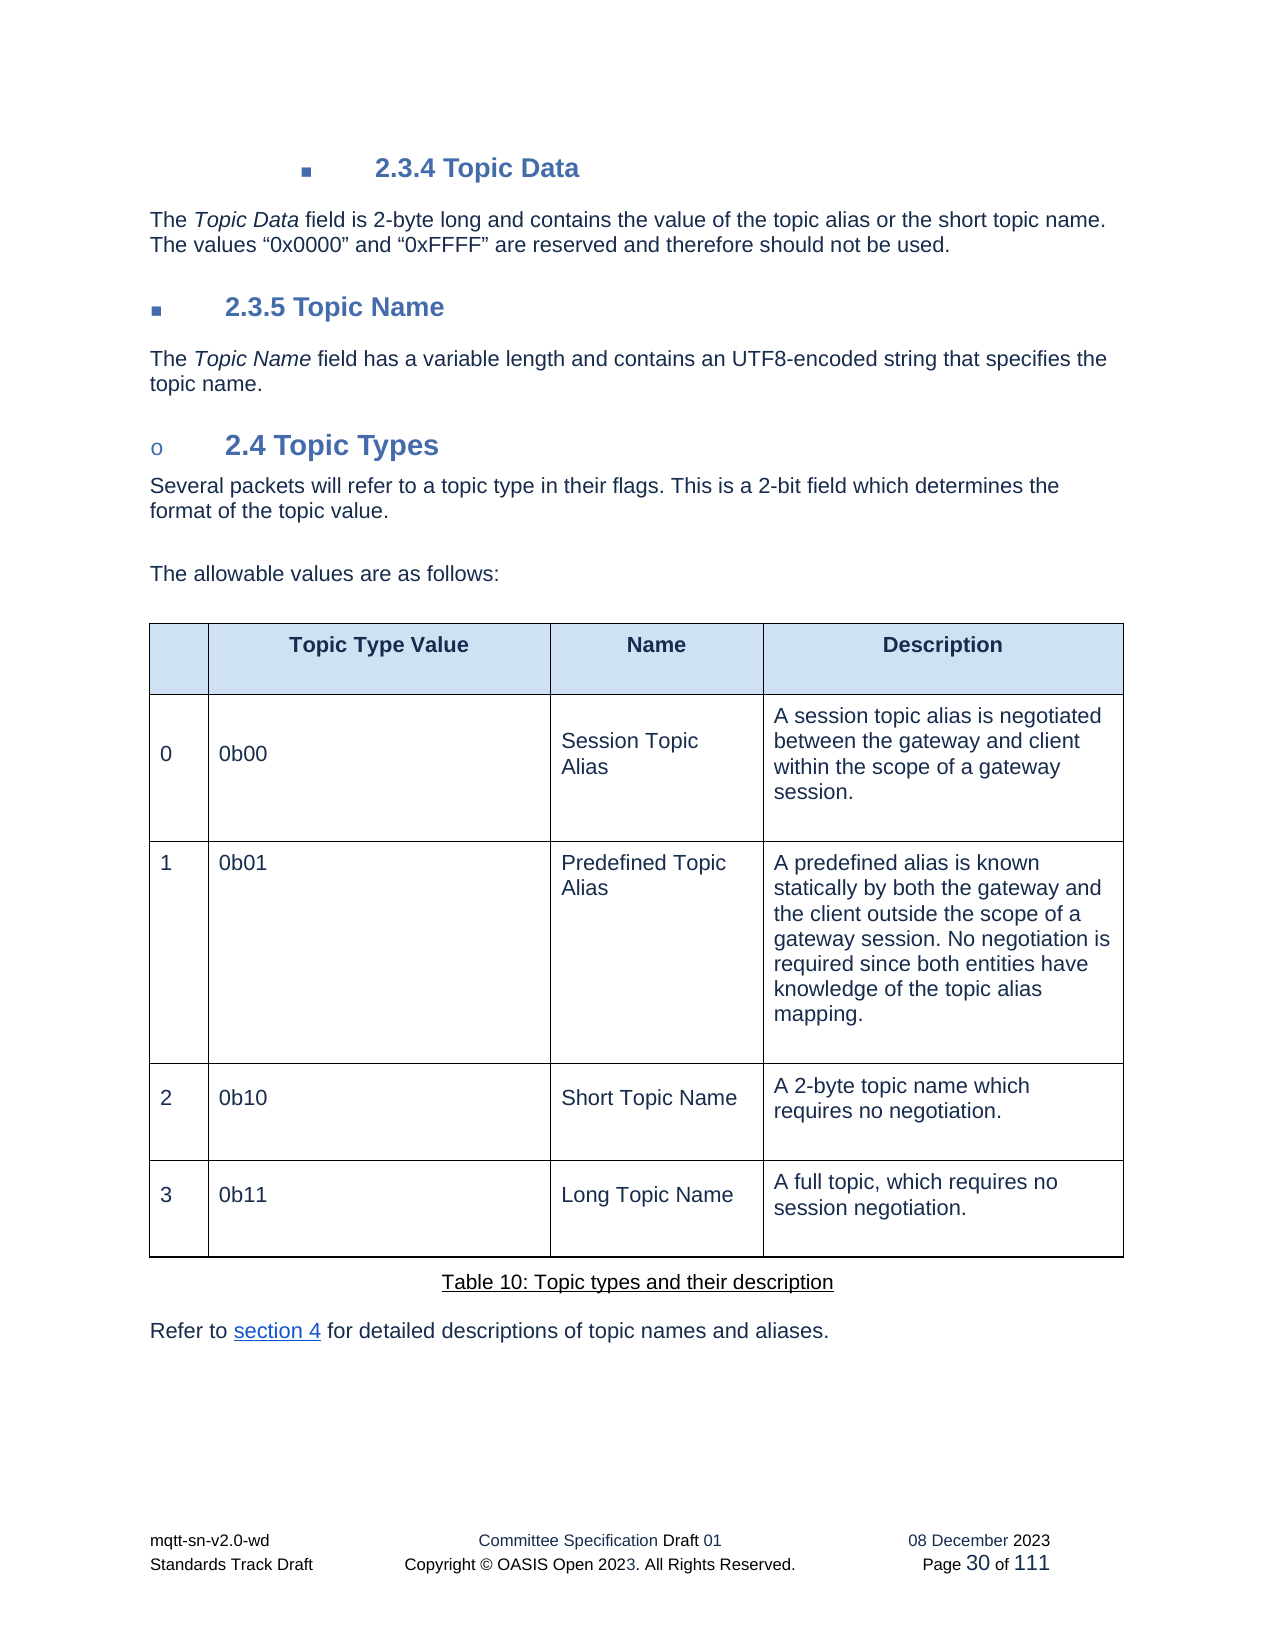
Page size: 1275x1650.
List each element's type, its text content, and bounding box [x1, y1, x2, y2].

table_cell 1 [150, 842, 208, 1063]
table_header Topic Type Value [209, 624, 550, 694]
table_cell 0b10 [209, 1064, 550, 1160]
table_cell Short Topic Name [551, 1064, 763, 1160]
subtitle 2.4 Topic Types [150, 428, 1124, 462]
table_cell Long Topic Name [551, 1161, 763, 1256]
table_cell 0 [150, 695, 208, 841]
table_cell A predefined alias is known statically by both the gateway and the client outside the scope of a gateway session. No negotiation is required since both entities have knowledge of the topic alias mapping. [764, 842, 1123, 1063]
table_cell Session Topic Alias [551, 695, 763, 841]
table_cell 0b01 [209, 842, 550, 1063]
table_cell A 2-byte topic name which requires no negotiation. [764, 1064, 1123, 1160]
table_cell Predefined Topic Alias [551, 842, 763, 1063]
table_header Description [764, 624, 1123, 694]
subtitle 2.3.5 Topic Name [150, 289, 1124, 327]
text The allowable values are as follows: [149, 560, 1124, 586]
table_cell A session topic alias is negotiated between the gateway and client within the scope of a gateway session. [764, 695, 1123, 841]
table_cell 3 [150, 1161, 208, 1256]
text The Topic Name field has a variable length and contains an UTF8-encoded string that specifies the topic name. [149, 345, 1124, 396]
text Table 10: Topic types and their description [150, 1270, 1125, 1294]
table_cell 0b00 [209, 695, 550, 841]
table_cell 0b11 [209, 1161, 550, 1256]
subtitle 2.3.4 Topic Data [300, 150, 1124, 188]
table_cell 2 [150, 1064, 208, 1160]
text The Topic Data field is 2-byte long and contains the value of the topic alias or the short topic name. The values “0x0000” and “0xFFFF” are reserved and therefore should not be used. [149, 207, 1124, 257]
table_header [150, 624, 208, 694]
table_cell A full topic, which requires no session negotiation. [764, 1161, 1123, 1256]
text Several packets will refer to a topic type in their flags. This is a 2-bit field which determines the format of the topic value. [149, 473, 1124, 524]
text Refer to section 4 for detailed descriptions of topic names and aliases. [149, 1318, 1124, 1344]
table_header Name [551, 624, 763, 694]
